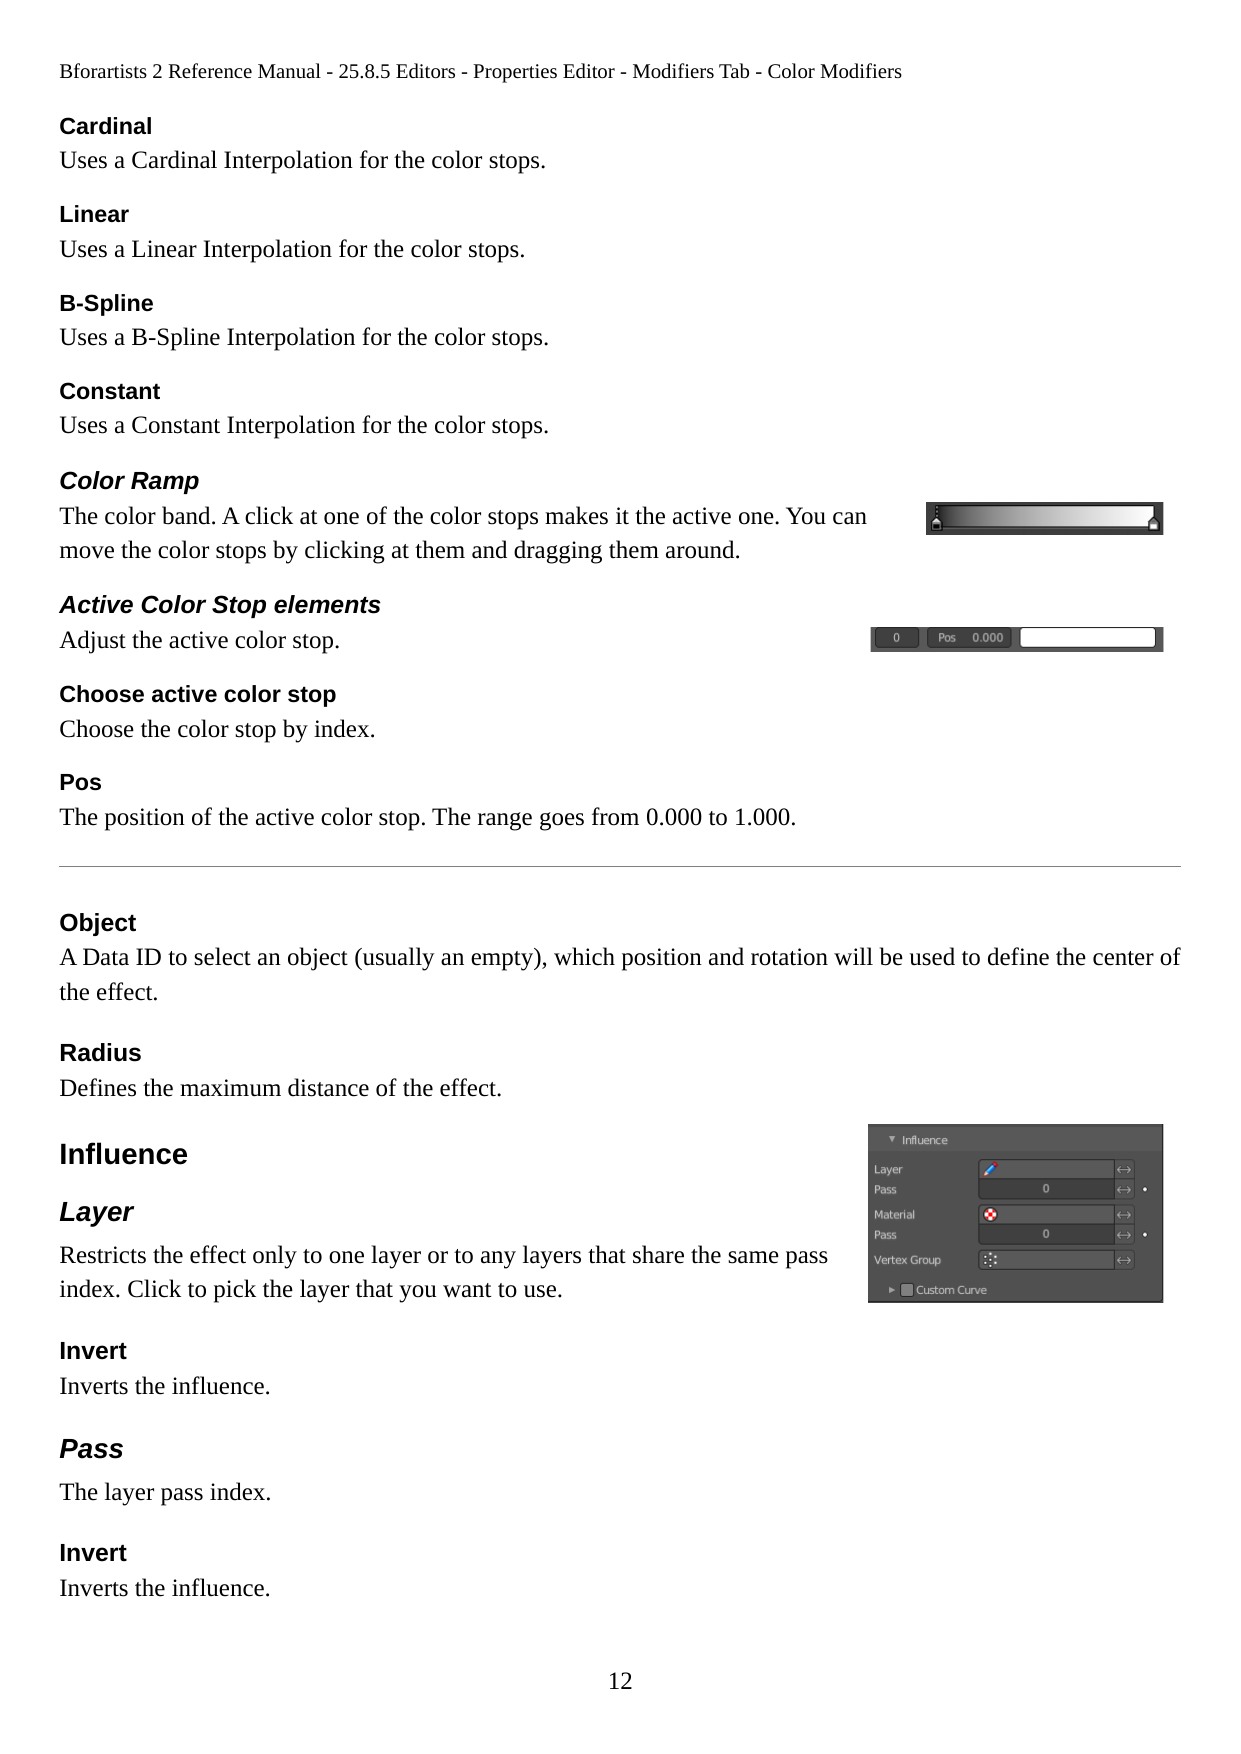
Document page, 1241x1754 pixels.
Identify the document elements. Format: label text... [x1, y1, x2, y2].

text Uses a Cardinal Interpolation for the color stops. [59, 146, 1181, 174]
subtitle [1164, 1137, 1181, 1171]
subtitle Active Color Stop elements [59, 591, 1181, 619]
subtitle B-Spline [59, 289, 1181, 316]
picture [868, 1124, 1164, 1303]
text The layer pass index. [59, 1477, 1181, 1506]
subtitle Layer [59, 1196, 868, 1228]
picture [870, 627, 1164, 652]
text Uses a Linear Interpolation for the color stops. [59, 234, 1181, 263]
text Choose the color stop by index. [59, 714, 1181, 742]
picture [926, 502, 1164, 535]
subtitle Constant [59, 378, 1181, 404]
subtitle [1164, 1196, 1181, 1228]
subtitle Pass [59, 1432, 1181, 1464]
subtitle Choose active color stop [59, 681, 1181, 707]
subtitle Radius [59, 1038, 1181, 1067]
subtitle Color Ramp [59, 466, 1181, 494]
subtitle Pos [59, 769, 1181, 796]
text Defines the maximum distance of the effect. [59, 1073, 1181, 1102]
subtitle Invert [59, 1538, 1181, 1567]
text Uses a B-Spline Interpolation for the color stops. [59, 322, 1181, 351]
text The color band. A click at one of the color stops makes it the active one. You can move the color stops by clicking at them and dragging them around. [59, 501, 1181, 564]
text Adjust the active color stop. [59, 625, 1181, 654]
subtitle Influence [59, 1137, 868, 1171]
subtitle Linear [59, 201, 1181, 228]
subtitle Object [59, 908, 1181, 936]
text A Data ID to select an object (usually an empty), which position and rotation will be used to define the center of the effect. [59, 942, 1181, 1006]
subtitle Invert [59, 1336, 1181, 1365]
subtitle Cardinal [59, 113, 1181, 139]
text Inverts the influence. [59, 1573, 1181, 1602]
text Inverts the influence. [59, 1371, 1181, 1400]
text Uses a Constant Interpolation for the color stops. [59, 411, 1181, 439]
text The position of the active color stop. The range goes from 0.000 to 1.000. [59, 802, 1181, 831]
text Restricts the effect only to one layer or to any layers that share the same pass index. Click to pick the layer that you want to use. [59, 1240, 868, 1303]
